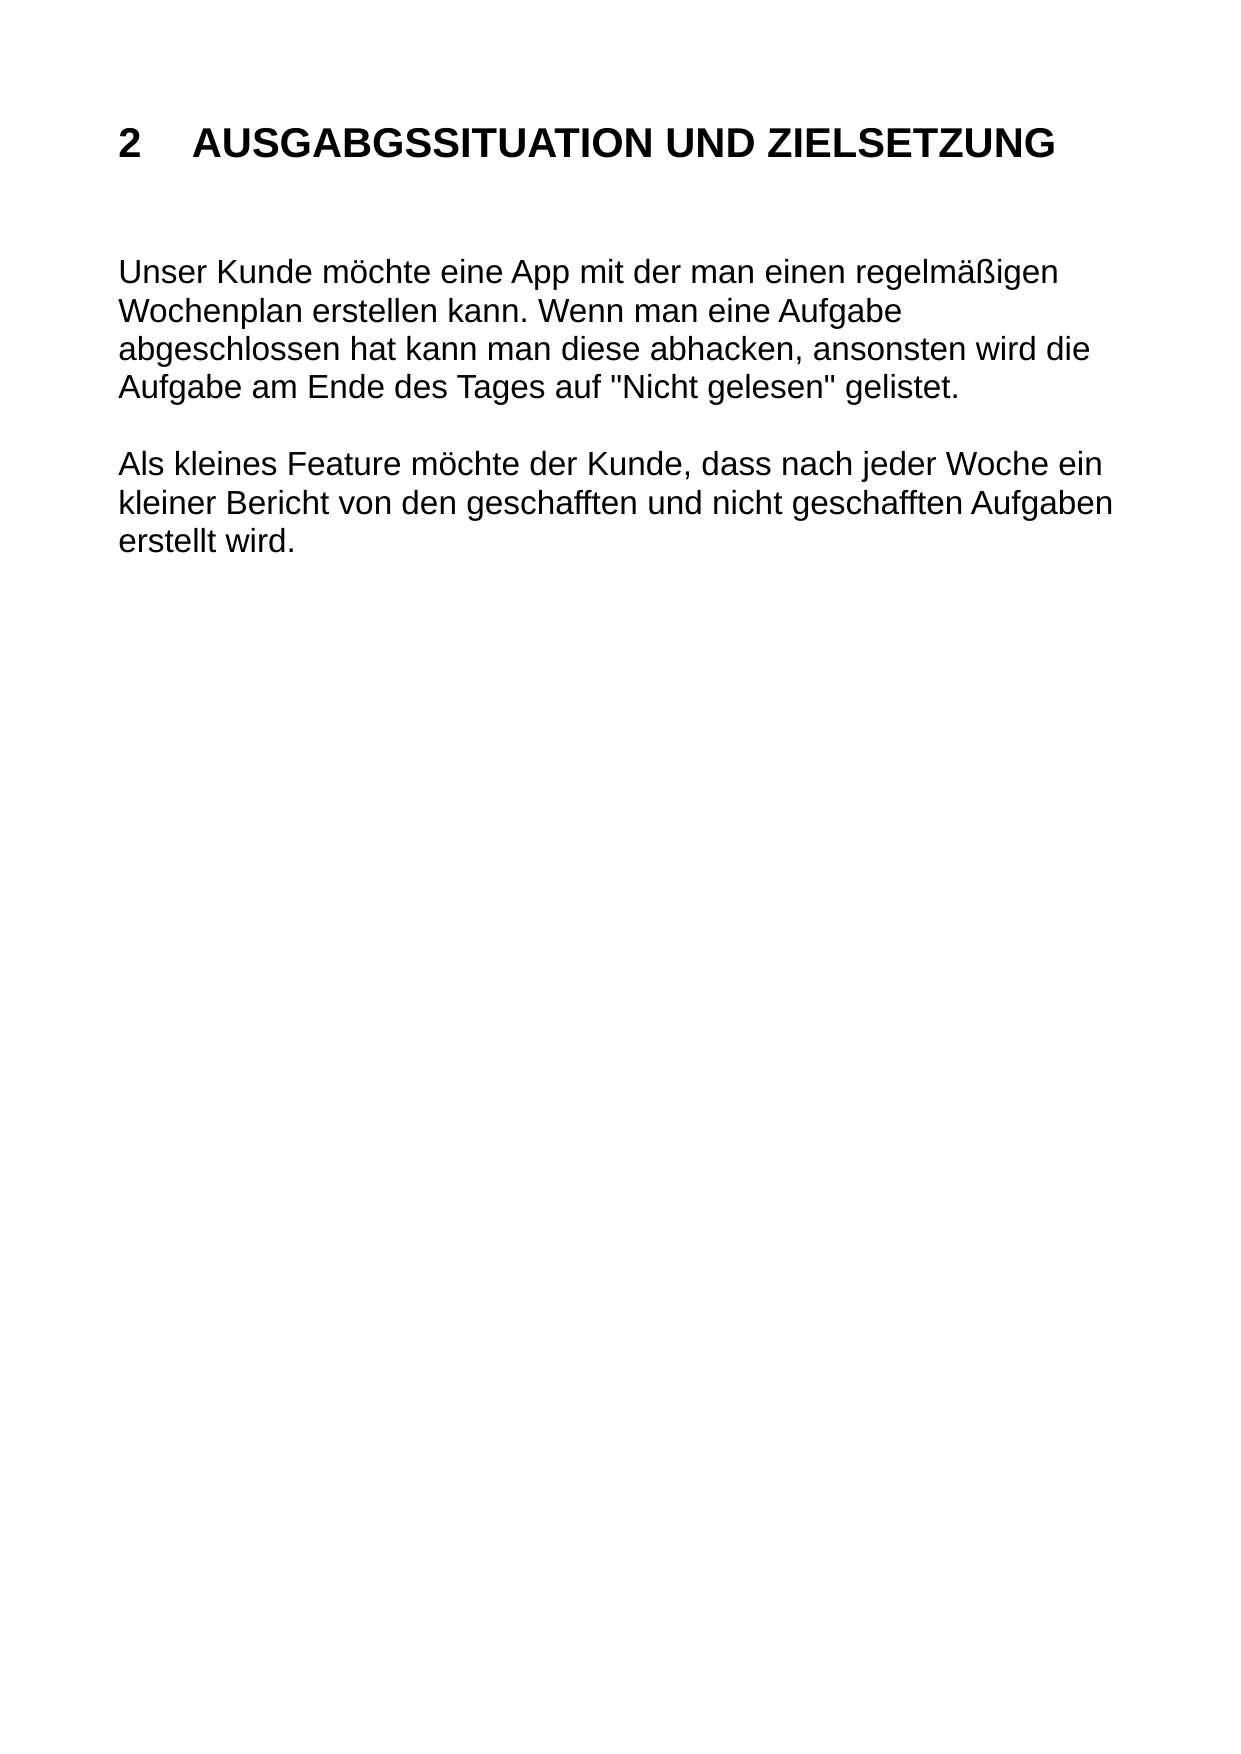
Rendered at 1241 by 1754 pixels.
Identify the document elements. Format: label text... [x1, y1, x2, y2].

text 2 AUSGABGSSITUATION UND ZIELSETZUNG [118, 118, 1122, 166]
text Unser Kunde möchte eine App mit der man einen regelmäßigen Wochenplan erstellen kann. Wenn man eine Aufgabe abgeschlossen hat kann man diese abhacken, ansonsten wird die Aufgabe am Ende des Tages auf "Nicht gelesen" gelistet. [118, 252, 1122, 406]
text Als kleines Feature möchte der Kunde, dass nach jeder Woche ein kleiner Bericht von den geschafften und nicht geschafften Aufgaben erstellt wird. [118, 444, 1122, 560]
